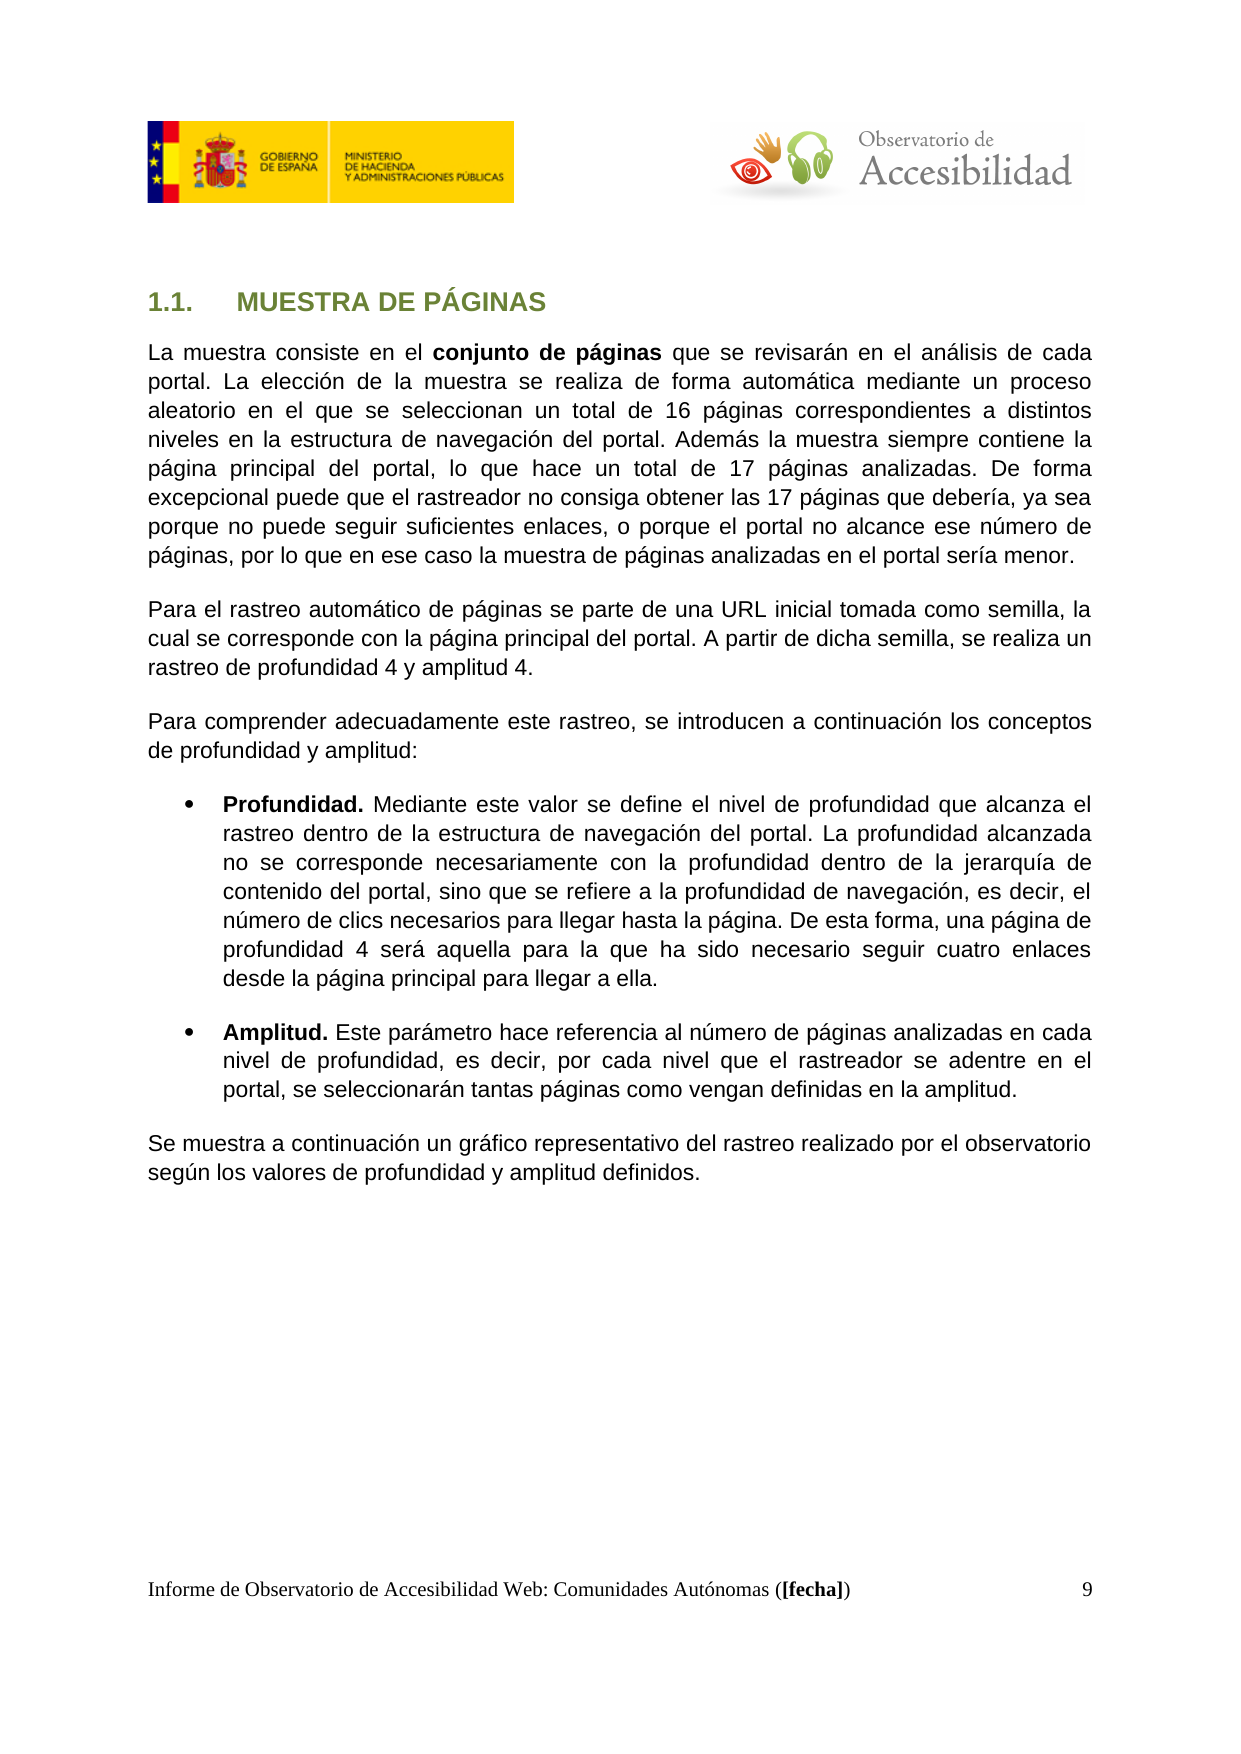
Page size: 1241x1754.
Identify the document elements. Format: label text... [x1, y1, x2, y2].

text Para comprender adecuadamente este rastreo, se introducen a continuación los conceptos de profundidad y amplitud: [148, 708, 1092, 763]
list Profundidad. Mediante este valor se define el nivel de profundidad que alcanza el rastreo dentro de la estructura de navegación del portal. La profundidad alcanzada no se corresponde necesariamente con la profundidad dentro de la jerarquía de contenido del portal, sino que se refiere a la profundidad de navegación, es decir, el número de clics necesarios para llegar hasta la página. De esta forma, una página de profundidad 4 será aquella para la que ha sido necesario seguir cuatro enlaces desde la página principal para llegar a ella. [185, 791, 1092, 991]
picture [147, 121, 514, 203]
picture [710, 122, 1086, 205]
list Muestra de Páginas [148, 286, 1092, 317]
text La muestra consiste en el conjunto de páginas que se revisarán en el análisis de cada portal. La elección de la muestra se realiza de forma automática mediante un proceso aleatorio en el que se seleccionan un total de 16 páginas correspondientes a distintos niveles en la estructura de navegación del portal. Además la muestra siempre contiene la página principal del portal, lo que hace un total de 17 páginas analizadas. De forma excepcional puede que el rastreador no consiga obtener las 17 páginas que debería, ya sea porque no puede seguir suficientes enlaces, o porque el portal no alcance ese número de páginas, por lo que en ese caso la muestra de páginas analizadas en el portal sería menor. [148, 339, 1092, 568]
text Para el rastreo automático de páginas se parte de una URL inicial tomada como semilla, la cual se corresponde con la página principal del portal. A partir de dicha semilla, se realiza un rastreo de profundidad 4 y amplitud 4. [148, 596, 1092, 680]
list Amplitud. Este parámetro hace referencia al número de páginas analizadas en cada nivel de profundidad, es decir, por cada nivel que el rastreador se adentre en el portal, se seleccionarán tantas páginas como vengan definidas en la amplitud. [185, 1018, 1092, 1103]
text Se muestra a continuación un gráfico representativo del rastreo realizado por el observatorio según los valores de profundidad y amplitud definidos. [148, 1130, 1092, 1186]
